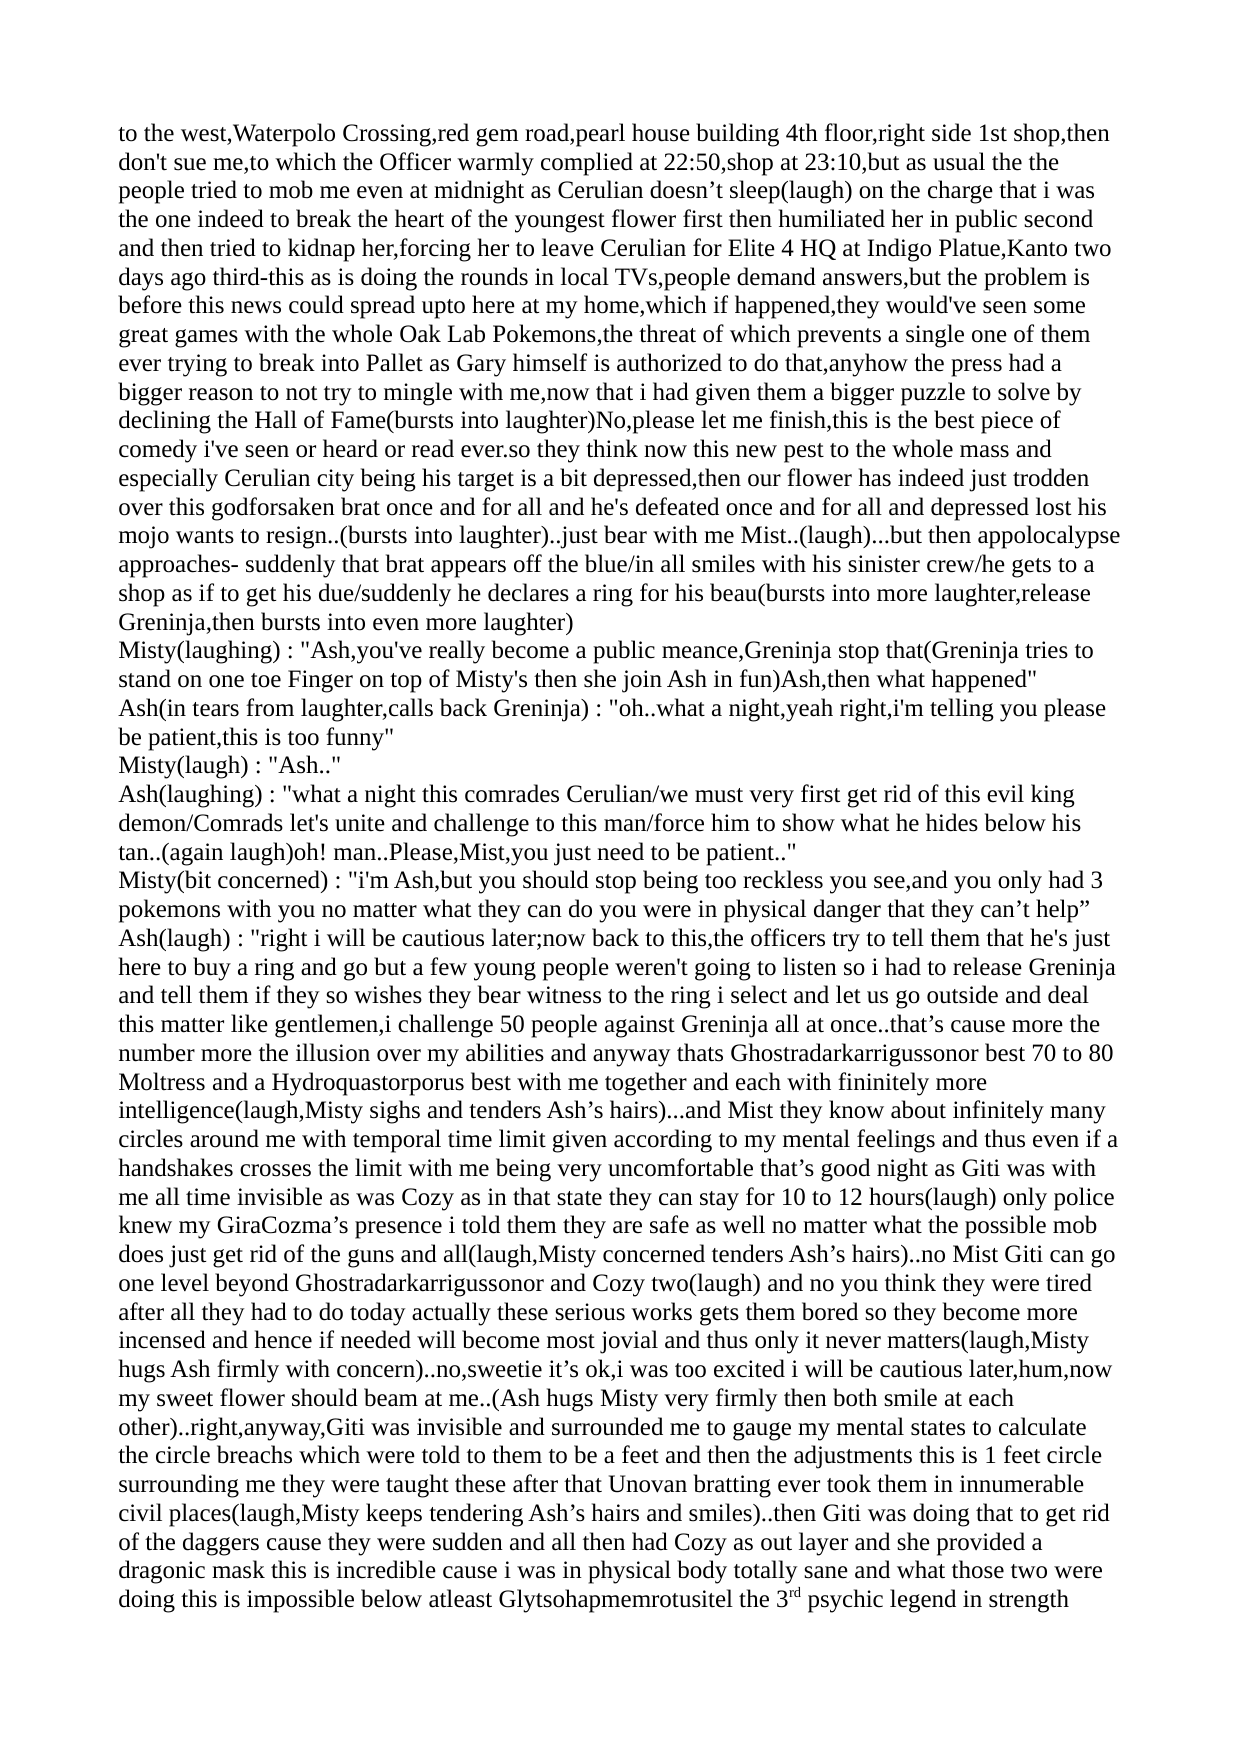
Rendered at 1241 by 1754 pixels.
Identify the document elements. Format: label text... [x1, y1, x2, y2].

text Ash(laughing) : "what a night this comrades Cerulian/we must very first get rid of this evil king demon/Comrads let's unite and challenge to this man/force him to show what he hides below his tan..(again laugh)oh! man..Please,Mist,you just need to be patient.." [118, 779, 1122, 866]
text Ash(in tears from laughter,calls back Greninja) : "oh..what a night,yeah right,i'm telling you please be patient,this is too funny" [118, 693, 1122, 751]
text Ash(laugh) : "right i will be cautious later;now back to this,the officers try to tell them that he's just here to buy a ring and go but a few young people weren't going to listen so i had to release Greninja and tell them if they so wishes they bear witness to the ring i select and let us go outside and deal this matter like gentlemen,i challenge 50 people against Greninja all at once..that’s cause more the number more the illusion over my abilities and anyway thats Ghostradarkarrigussonor best 70 to 80 Moltress and a Hydroquastorporus best with me together and each with fininitely more intelligence(laugh,Misty sighs and tenders Ash’s hairs)...and Mist they know about infinitely many circles around me with temporal time limit given according to my mental feelings and thus even if a handshakes crosses the limit with me being very uncomfortable that’s good night as Giti was with me all time invisible as was Cozy as in that state they can stay for 10 to 12 hours(laugh) only police knew my GiraCozma’s presence i told them they are safe as well no matter what the possible mob does just get rid of the guns and all(laugh,Misty concerned tenders Ash’s hairs)..no Mist Giti can go one level beyond Ghostradarkarrigussonor and Cozy two(laugh) and no you think they were tired after all they had to do today actually these serious works gets them bored so they become more incensed and hence if needed will become most jovial and thus only it never matters(laugh,Misty hugs Ash firmly with concern)..no,sweetie it’s ok,i was too excited i will be cautious later,hum,now my sweet flower should beam at me..(Ash hugs Misty very firmly then both smile at each other)..right,anyway,Giti was invisible and surrounded me to gauge my mental states to calculate the circle breachs which were told to them to be a feet and then the adjustments this is 1 feet circle surrounding me they were taught these after that Unovan bratting ever took them in innumerable civil places(laugh,Misty keeps tendering Ash’s hairs and smiles)..then Giti was doing that to get rid of the daggers cause they were sudden and all then had Cozy as out layer and she provided a dragonic mask this is incredible cause i was in physical body totally sane and what those two were doing this is impossible below atleast Glytsohapmemrotusitel the 3rd psychic legend in strength [118, 923, 1122, 1613]
text Misty(bit concerned) : "i'm Ash,but you should stop being too reckless you see,and you only had 3 pokemons with you no matter what they can do you were in physical danger that they can’t help” [118, 866, 1122, 923]
text Misty(laugh) : "Ash.." [118, 751, 1122, 779]
text to the west,Waterpolo Crossing,red gem road,pearl house building 4th floor,right side 1st shop,then don't sue me,to which the Officer warmly complied at 22:50,shop at 23:10,but as usual the the people tried to mob me even at midnight as Cerulian doesn’t sleep(laugh) on the charge that i was the one indeed to break the heart of the youngest flower first then humiliated her in public second and then tried to kidnap her,forcing her to leave Cerulian for Elite 4 HQ at Indigo Platue,Kanto two days ago third-this as is doing the rounds in local TVs,people demand answers,but the problem is before this news could spread upto here at my home,which if happened,they would've seen some great games with the whole Oak Lab Pokemons,the threat of which prevents a single one of them ever trying to break into Pallet as Gary himself is authorized to do that,anyhow the press had a bigger reason to not try to mingle with me,now that i had given them a bigger puzzle to solve by declining the Hall of Fame(bursts into laughter)No,please let me finish,this is the best piece of comedy i've seen or heard or read ever.so they think now this new pest to the whole mass and especially Cerulian city being his target is a bit depressed,then our flower has indeed just trodden over this godforsaken brat once and for all and he's defeated once and for all and depressed lost his mojo wants to resign..(bursts into laughter)..just bear with me Mist..(laugh)...but then appolocalypse approaches- suddenly that brat appears off the blue/in all smiles with his sinister crew/he gets to a shop as if to get his due/suddenly he declares a ring for his beau(bursts into more laughter,release Greninja,then bursts into even more laughter) [118, 118, 1122, 636]
text Misty(laughing) : "Ash,you've really become a public meance,Greninja stop that(Greninja tries to stand on one toe Finger on top of Misty's then she join Ash in fun)Ash,then what happened" [118, 636, 1122, 693]
